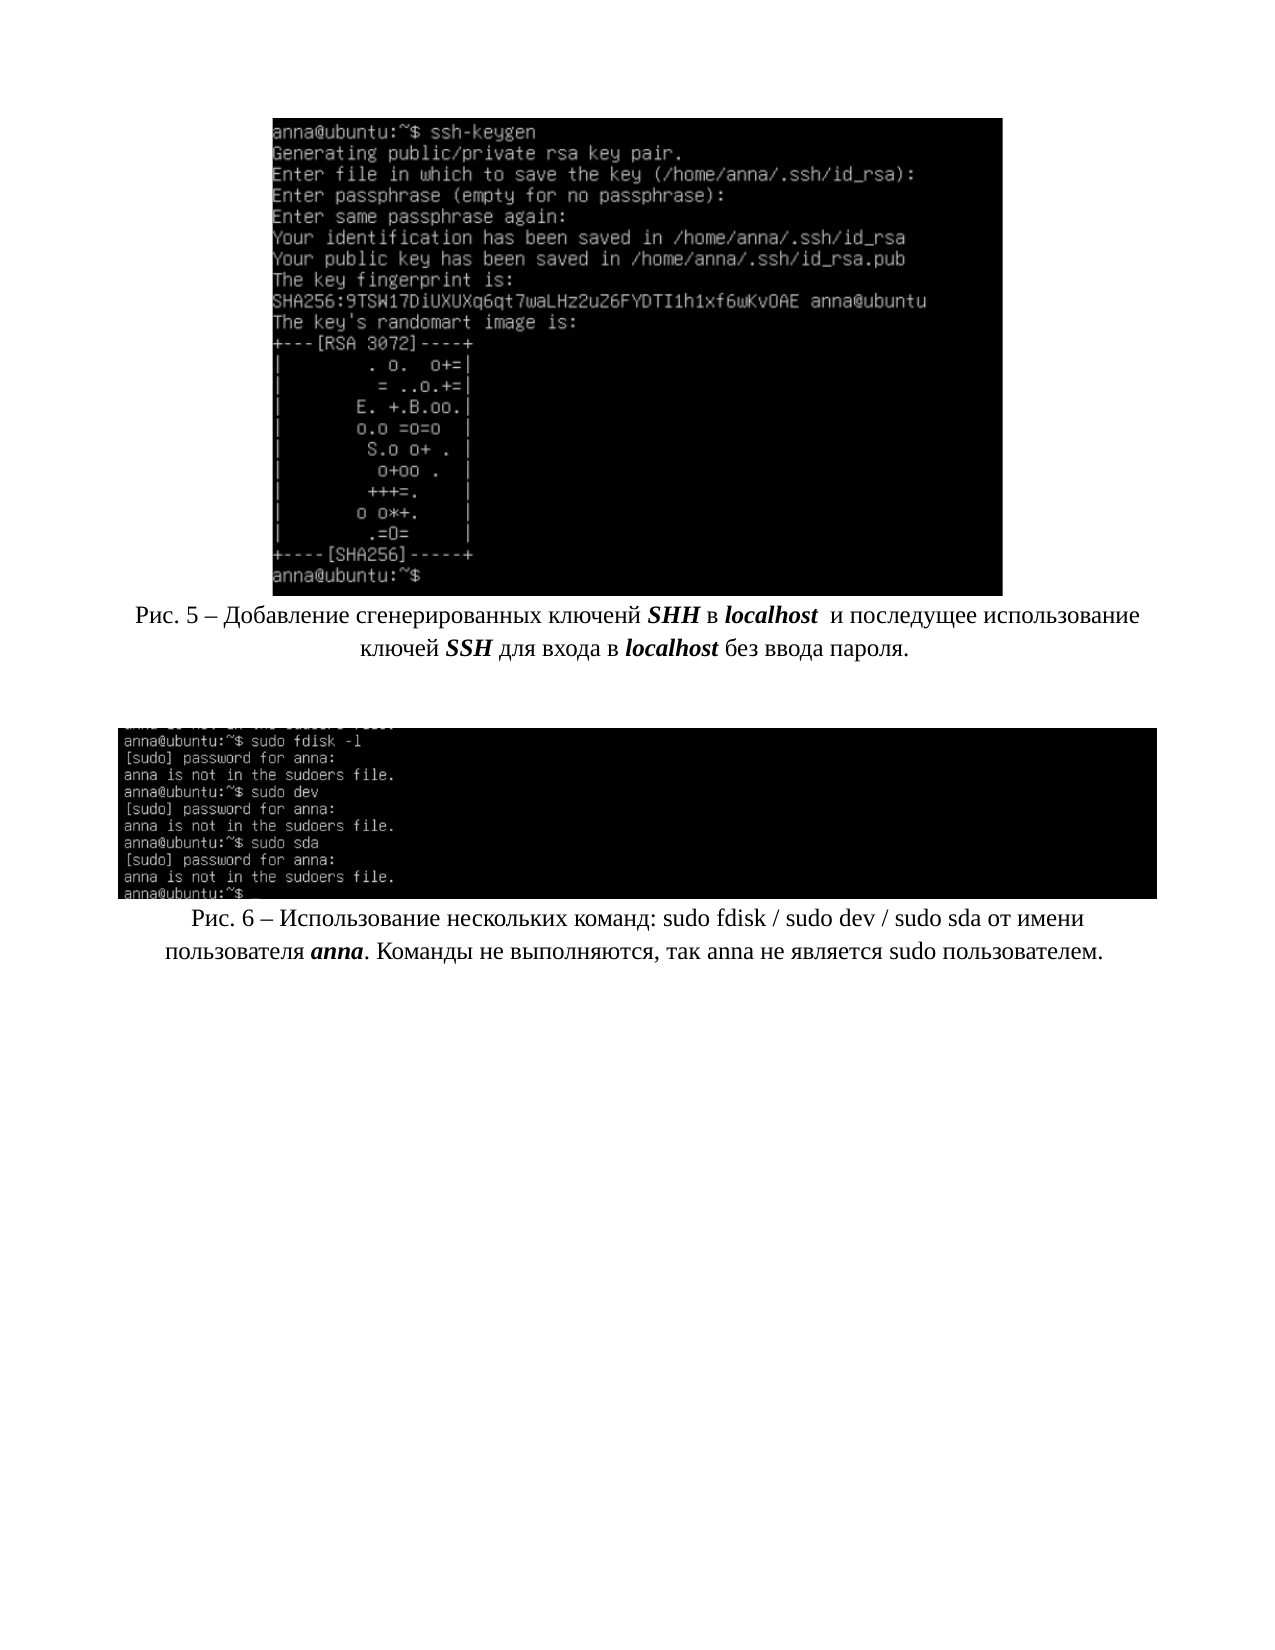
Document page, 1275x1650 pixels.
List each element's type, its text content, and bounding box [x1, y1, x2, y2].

text Рис. 6 – Использование нескольких команд: sudo fdisk / sudo dev / sudo sda от имени пользователя anna. Команды не выполняются, так anna не является sudo пользователем. [118, 899, 1157, 965]
picture [272, 118, 1003, 596]
picture [118, 728, 1157, 899]
text Рис. 5 – Добавление сгенерированных ключенй SHH в localhost и последущее использование ключей SSH для входа в localhost без ввода пароля. [118, 118, 1157, 662]
